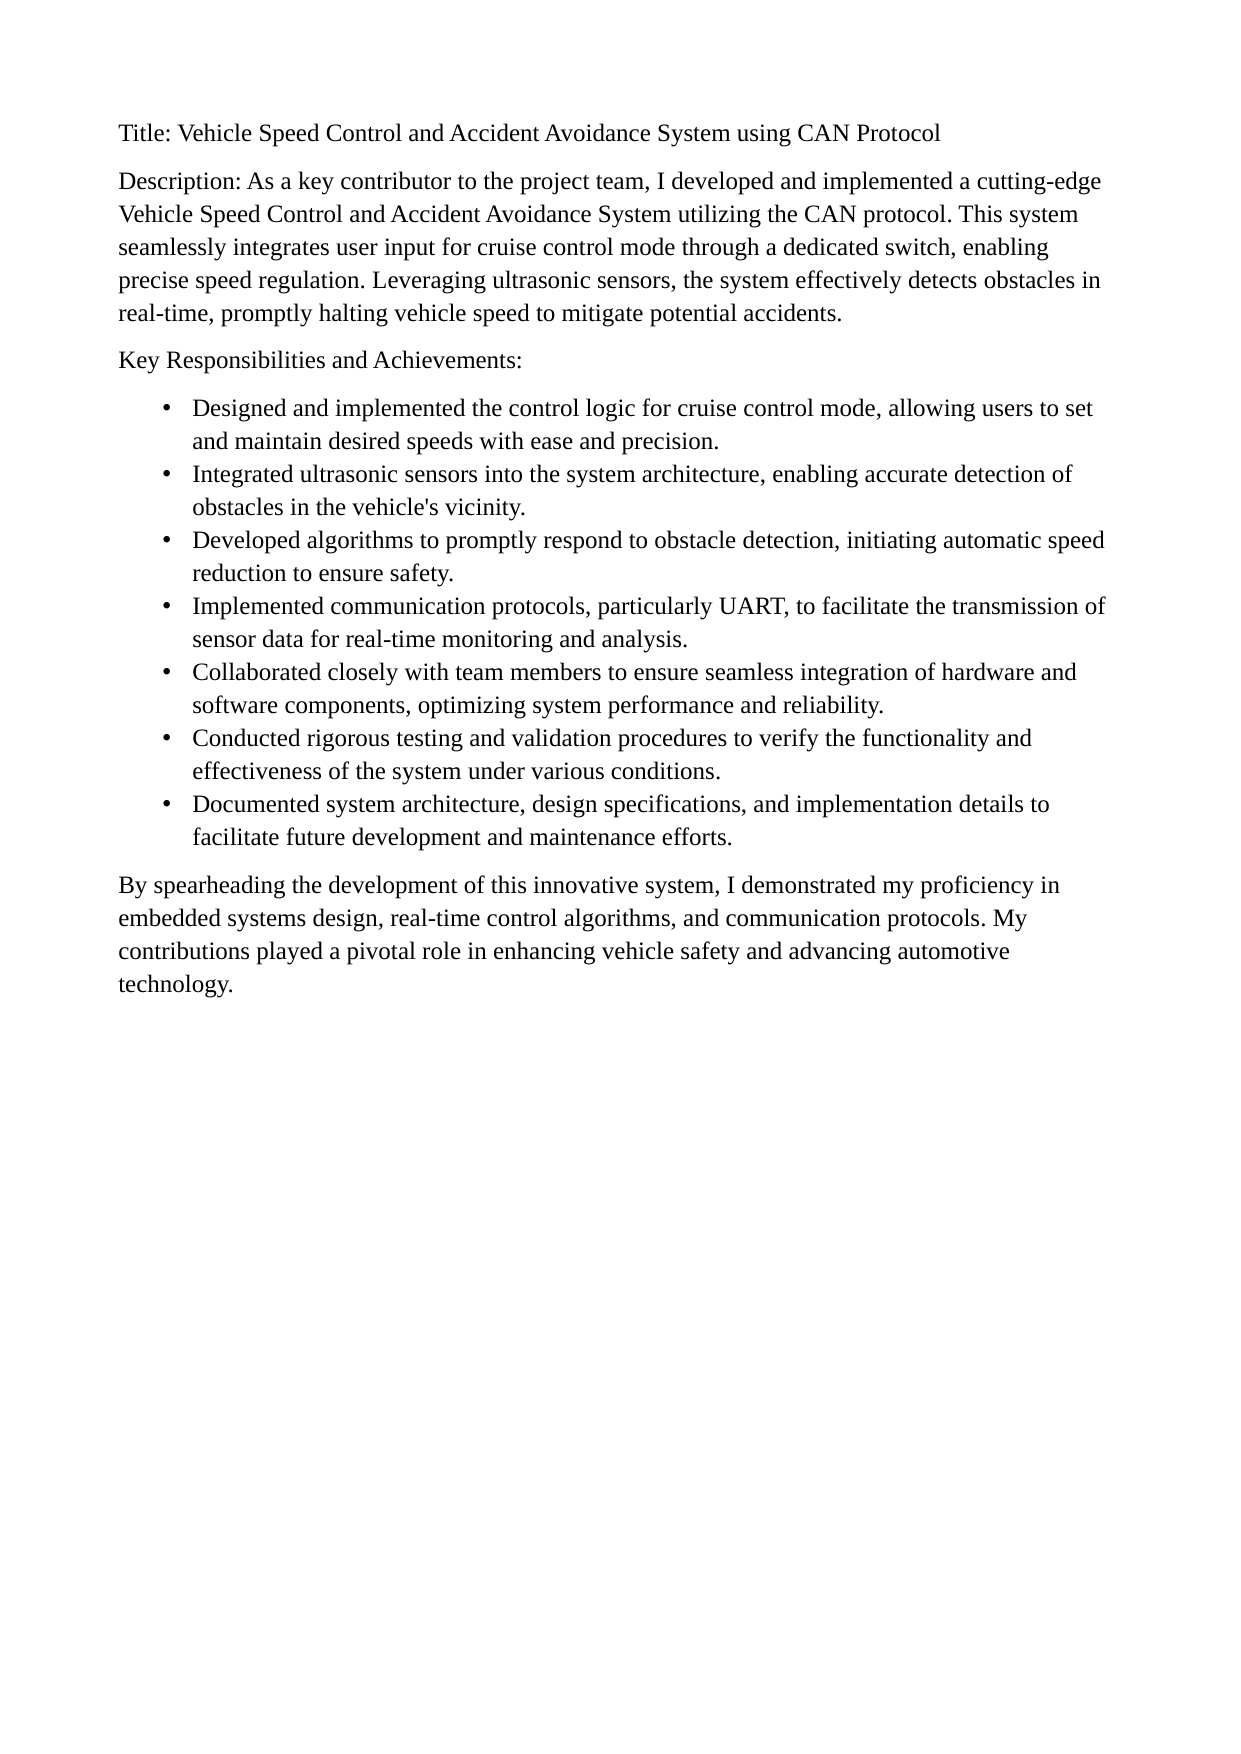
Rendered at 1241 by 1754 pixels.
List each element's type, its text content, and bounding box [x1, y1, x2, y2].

list Collaborated closely with team members to ensure seamless integration of hardware and software components, optimizing system performance and reliability. [162, 657, 1122, 719]
text Title: Vehicle Speed Control and Accident Avoidance System using CAN Protocol [118, 118, 1122, 147]
text By spearheading the development of this innovative system, I demonstrated my proficiency in embedded systems design, real-time control algorithms, and communication protocols. My contributions played a pivotal role in enhancing vehicle safety and advancing automotive technology. [118, 870, 1122, 998]
text Key Responsibilities and Achievements: [118, 345, 1122, 374]
list Designed and implemented the control logic for cruise control mode, allowing users to set and maintain desired speeds with ease and precision. [162, 393, 1122, 455]
list Conducted rigorous testing and validation procedures to verify the functionality and effectiveness of the system under various conditions. [162, 723, 1122, 785]
text Description: As a key contributor to the project team, I developed and implemented a cutting-edge Vehicle Speed Control and Accident Avoidance System utilizing the CAN protocol. This system seamlessly integrates user input for cruise control mode through a dedicated switch, enabling precise speed regulation. Leveraging ultrasonic sensors, the system effectively detects obstacles in real-time, promptly halting vehicle speed to mitigate potential accidents. [118, 166, 1122, 327]
list Implemented communication protocols, particularly UART, to facilitate the transmission of sensor data for real-time monitoring and analysis. [162, 591, 1122, 653]
list Integrated ultrasonic sensors into the system architecture, enabling accurate detection of obstacles in the vehicle's vicinity. [162, 459, 1122, 521]
list Developed algorithms to promptly respond to obstacle detection, initiating automatic speed reduction to ensure safety. [162, 525, 1122, 587]
list Documented system architecture, design specifications, and implementation details to facilitate future development and maintenance efforts. [162, 789, 1122, 851]
